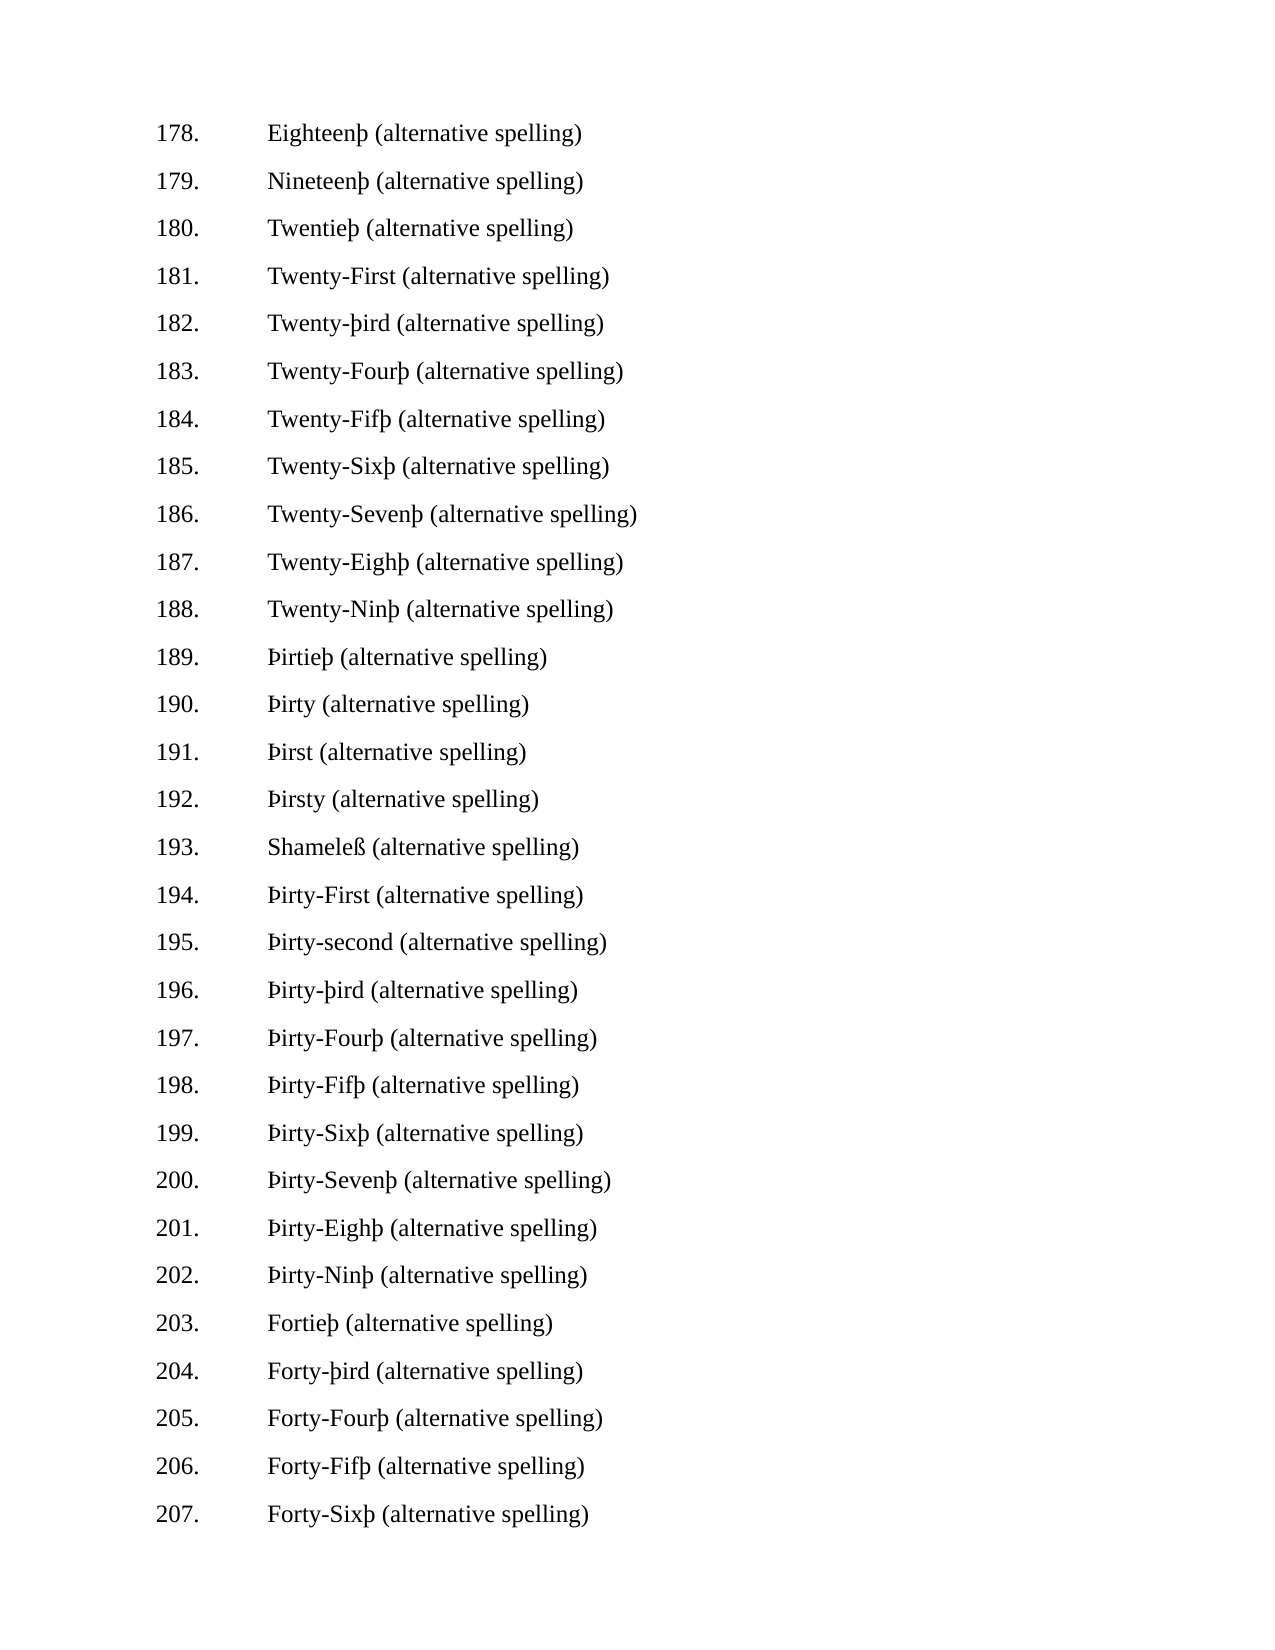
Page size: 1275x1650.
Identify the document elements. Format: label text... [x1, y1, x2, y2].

list Fortieþ (alternative spelling) [156, 1308, 1157, 1337]
list Þirty-second (alternative spelling) [156, 927, 1157, 956]
list Twenty-Sixþ (alternative spelling) [156, 451, 1157, 480]
list Þirst (alternative spelling) [156, 737, 1157, 766]
list Twenty-Fourþ (alternative spelling) [156, 356, 1157, 385]
list Þirty (alternative spelling) [156, 689, 1157, 718]
list Þirty-Sevenþ (alternative spelling) [156, 1165, 1157, 1194]
list Twenty-Sevenþ (alternative spelling) [156, 499, 1157, 528]
list Þirty-Fifþ (alternative spelling) [156, 1070, 1157, 1099]
list Twenty-þird (alternative spelling) [156, 308, 1157, 337]
list Þirty-First (alternative spelling) [156, 880, 1157, 908]
list Þirtieþ (alternative spelling) [156, 642, 1157, 671]
list Forty-þird (alternative spelling) [156, 1356, 1157, 1384]
list Þirty-Sixþ (alternative spelling) [156, 1118, 1157, 1147]
list Forty-Sixþ (alternative spelling) [156, 1499, 1157, 1527]
list Twentieþ (alternative spelling) [156, 213, 1157, 242]
list Þirsty (alternative spelling) [156, 784, 1157, 813]
list Nineteenþ (alternative spelling) [156, 166, 1157, 194]
list Shameleß (alternative spelling) [156, 832, 1157, 861]
list Twenty-Fifþ (alternative spelling) [156, 404, 1157, 432]
list Forty-Fourþ (alternative spelling) [156, 1403, 1157, 1432]
list Twenty-First (alternative spelling) [156, 261, 1157, 290]
list Eighteenþ (alternative spelling) [156, 118, 1157, 147]
list Þirty-Ninþ (alternative spelling) [156, 1261, 1157, 1289]
list Twenty-Ninþ (alternative spelling) [156, 594, 1157, 623]
list Þirty-Fourþ (alternative spelling) [156, 1023, 1157, 1051]
list Forty-Fifþ (alternative spelling) [156, 1451, 1157, 1480]
list Twenty-Eighþ (alternative spelling) [156, 547, 1157, 575]
list Þirty-Eighþ (alternative spelling) [156, 1213, 1157, 1242]
list Þirty-þird (alternative spelling) [156, 975, 1157, 1004]
